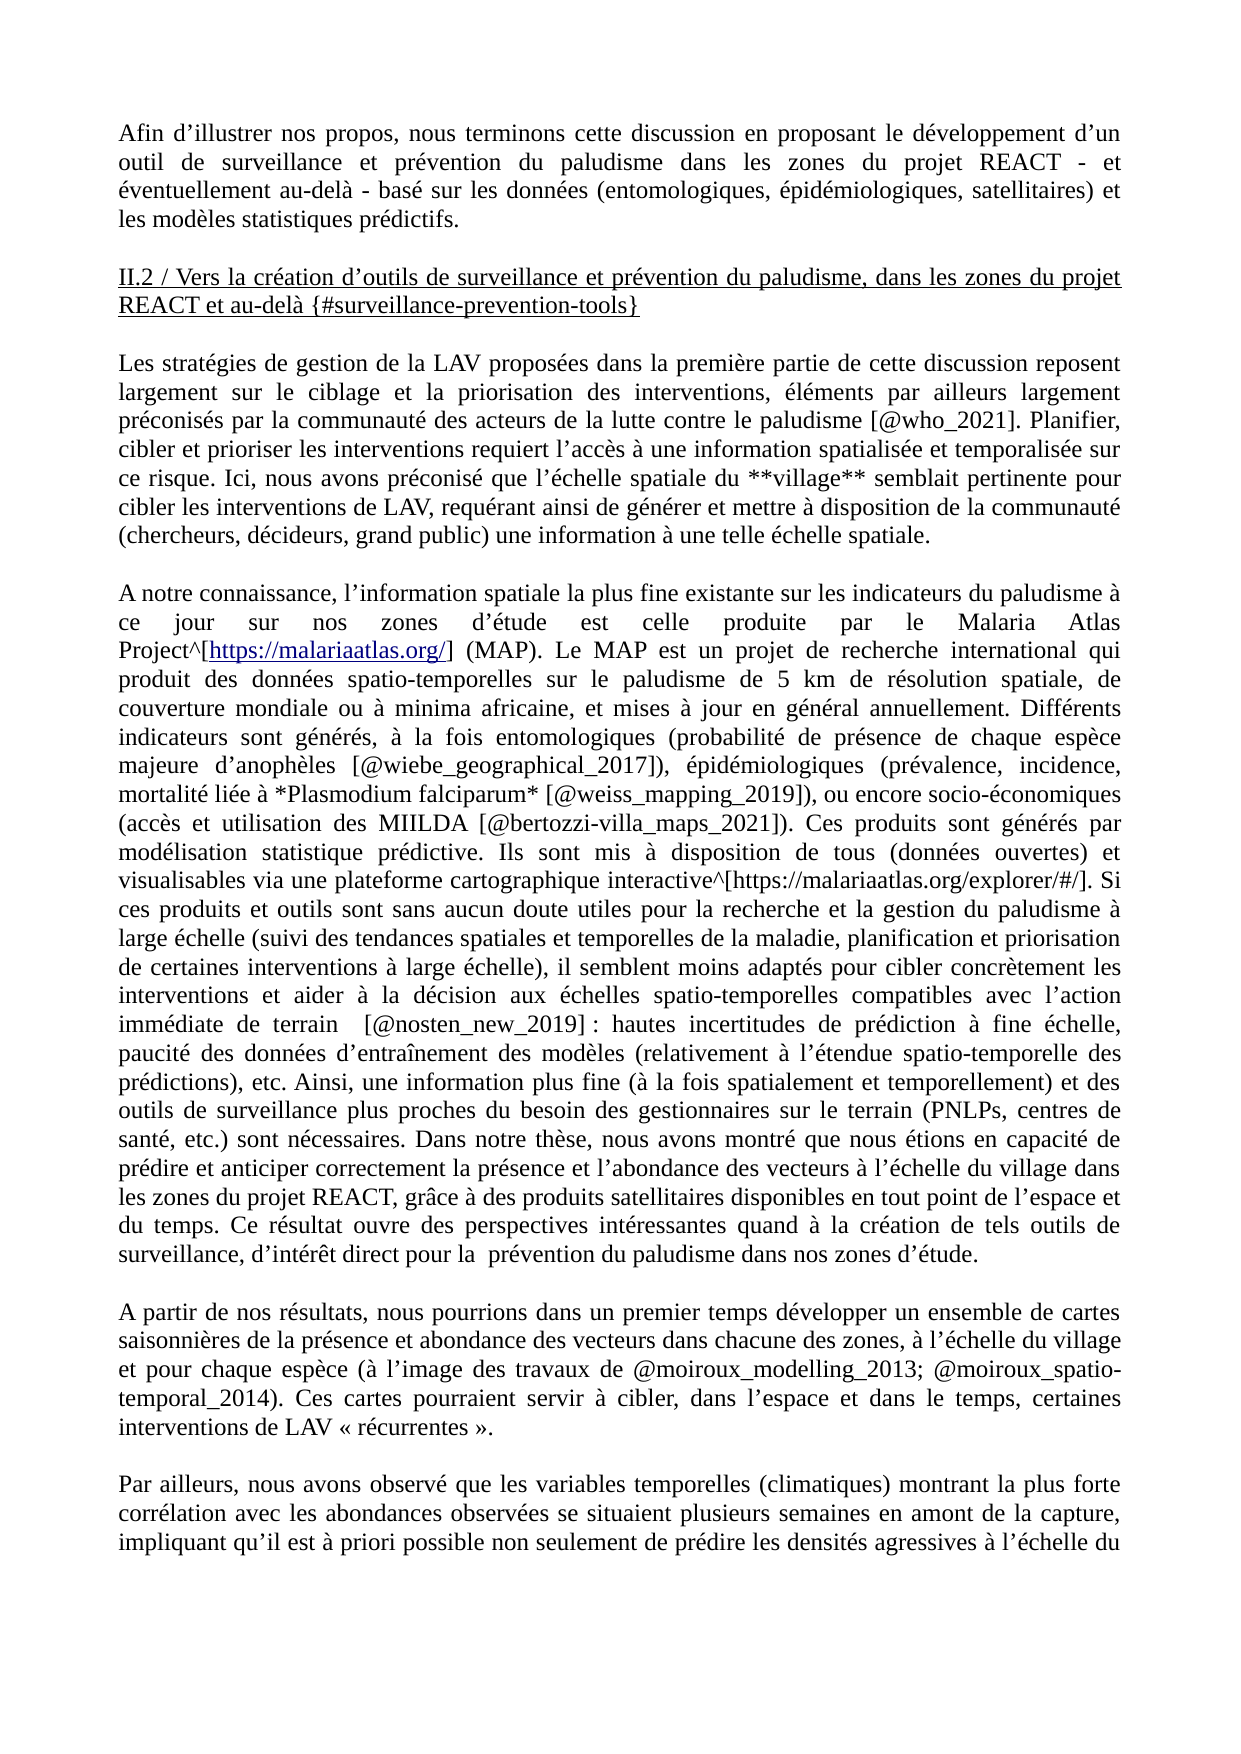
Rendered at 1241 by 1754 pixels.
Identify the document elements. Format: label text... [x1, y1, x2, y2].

text REACT et au-delà {#surveillance-prevention-tools} [118, 288, 1122, 319]
text Par ailleurs, nous avons observé que les variables temporelles (climatiques) montrant la plus forte corrélation avec les abondances observées se situaient plusieurs semaines en amont de la capture, impliquant qu’il est à priori possible non seulement de prédire les densités agressives à l’échelle du [118, 1469, 1122, 1556]
text Afin d’illustrer nos propos, nous terminons cette discussion en proposant le développement d’un outil de surveillance et prévention du paludisme dans les zones du projet REACT - et éventuellement au-delà - basé sur les données (entomologiques, épidémiologiques, satellitaires) et les modèles statistiques prédictifs. [118, 118, 1122, 233]
text Les stratégies de gestion de la LAV proposées dans la première partie de cette discussion reposent largement sur le ciblage et la priorisation des interventions, éléments par ailleurs largement préconisés par la communauté des acteurs de la lutte contre le paludisme [@who_2021]. Planifier, cibler et prioriser les interventions requiert l’accès à une information spatialisée et temporalisée sur ce risque. Ici, nous avons préconisé que l’échelle spatiale du **village** semblait pertinente pour cibler les interventions de LAV, requérant ainsi de générer et mettre à disposition de la communauté (chercheurs, décideurs, grand public) une information à une telle échelle spatiale. [118, 348, 1122, 549]
text A partir de nos résultats, nous pourrions dans un premier temps développer un ensemble de cartes saisonnières de la présence et abondance des vecteurs dans chacune des zones, à l’échelle du village et pour chaque espèce (à l’image des travaux de @moiroux_modelling_2013; @moiroux_spatio-temporal_2014). Ces cartes pourraient servir à cibler, dans l’espace et dans le temps, certaines interventions de LAV « récurrentes ». [118, 1297, 1122, 1441]
text II.2 / Vers la création d’outils de surveillance et prévention du paludisme, dans les zones du projet [118, 262, 1122, 287]
text A notre connaissance, l’information spatiale la plus fine existante sur les indicateurs du paludisme à ce jour sur nos zones d’étude est celle produite par le Malaria Atlas Project^[https://malariaatlas.org/] (MAP). Le MAP est un projet de recherche international qui produit des données spatio-temporelles sur le paludisme de 5 km de résolution spatiale, de couverture mondiale ou à minima africaine, et mises à jour en général annuellement. Différents indicateurs sont générés, à la fois entomologiques (probabilité de présence de chaque espèce majeure d’anophèles [@wiebe_geographical_2017]), épidémiologiques (prévalence, incidence, mortalité liée à *Plasmodium falciparum* [@weiss_mapping_2019]), ou encore socio-économiques (accès et utilisation des MIILDA [@bertozzi-villa_maps_2021]). Ces produits sont générés par modélisation statistique prédictive. Ils sont mis à disposition de tous (données ouvertes) et visualisables via une plateforme cartographique interactive^[https://malariaatlas.org/explorer/#/]. Si ces produits et outils sont sans aucun doute utiles pour la recherche et la gestion du paludisme à large échelle (suivi des tendances spatiales et temporelles de la maladie, planification et priorisation de certaines interventions à large échelle), il semblent moins adaptés pour cibler concrètement les interventions et aider à la décision aux échelles spatio-temporelles compatibles avec l’action immédiate de terrain [@nosten_new_2019] : hautes incertitudes de prédiction à fine échelle, paucité des données d’entraînement des modèles (relativement à l’étendue spatio-temporelle des prédictions), etc. Ainsi, une information plus fine (à la fois spatialement et temporellement) et des outils de surveillance plus proches du besoin des gestionnaires sur le terrain (PNLPs, centres de santé, etc.) sont nécessaires. Dans notre thèse, nous avons montré que nous étions en capacité de prédire et anticiper correctement la présence et l’abondance des vecteurs à l’échelle du village dans les zones du projet REACT, grâce à des produits satellitaires disponibles en tout point de l’espace et du temps. Ce résultat ouvre des perspectives intéressantes quand à la création de tels outils de surveillance, d’intérêt direct pour la prévention du paludisme dans nos zones d’étude. [118, 578, 1122, 1268]
